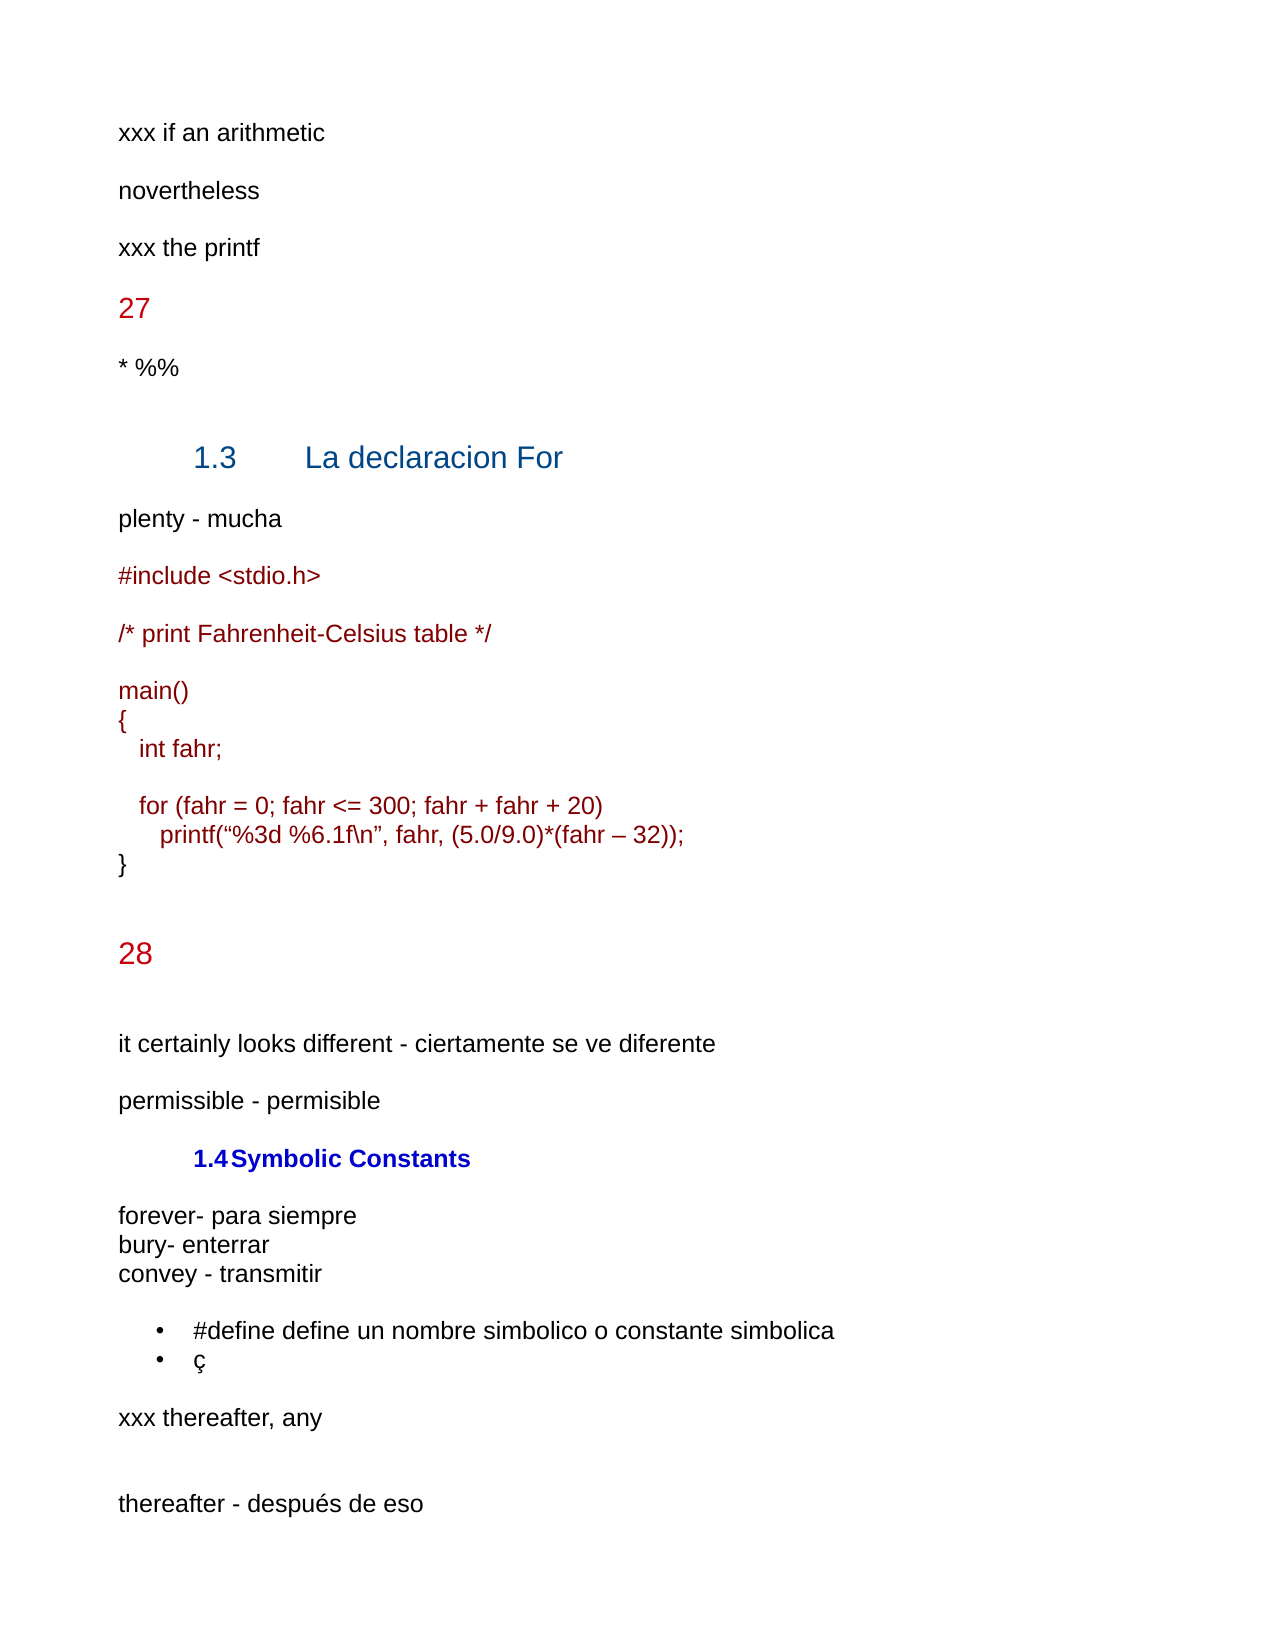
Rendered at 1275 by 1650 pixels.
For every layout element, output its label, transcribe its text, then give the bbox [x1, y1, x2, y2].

list ç [156, 1345, 1157, 1374]
text xxx the printf [118, 233, 1157, 262]
text xxx thereafter, any [118, 1402, 1157, 1431]
text thereafter - después de eso [118, 1489, 1157, 1517]
text * %% [118, 353, 1157, 382]
text } [118, 849, 1157, 878]
text 28 [118, 935, 1157, 971]
list #define define un nombre simbolico o constante simbolica [156, 1316, 1157, 1345]
text printf(“%3d %6.1f\n”, fahr, (5.0/9.0)*(fahr – 32)); [118, 820, 1157, 849]
text bury- enterrar [118, 1230, 1157, 1258]
list La declaracion For [193, 439, 1157, 475]
list Symbolic Constants [193, 1143, 1157, 1172]
text it certainly looks different - ciertamente se ve diferente [118, 1028, 1157, 1057]
text #include <stdio.h> [118, 561, 1157, 590]
text permissible - permisible [118, 1086, 1157, 1115]
text /* print Fahrenheit-Celsius table */ [118, 619, 1157, 648]
text plenty - mucha [118, 504, 1157, 533]
text for (fahr = 0; fahr <= 300; fahr + fahr + 20) [118, 791, 1157, 820]
text novertheless [118, 176, 1157, 204]
text xxx if an arithmetic [118, 118, 1157, 147]
text main() [118, 676, 1157, 705]
text convey - transmitir [118, 1258, 1157, 1287]
text { [118, 705, 1157, 734]
text 27 [118, 291, 1157, 324]
text int fahr; [118, 734, 1157, 763]
text forever- para siempre [118, 1201, 1157, 1230]
